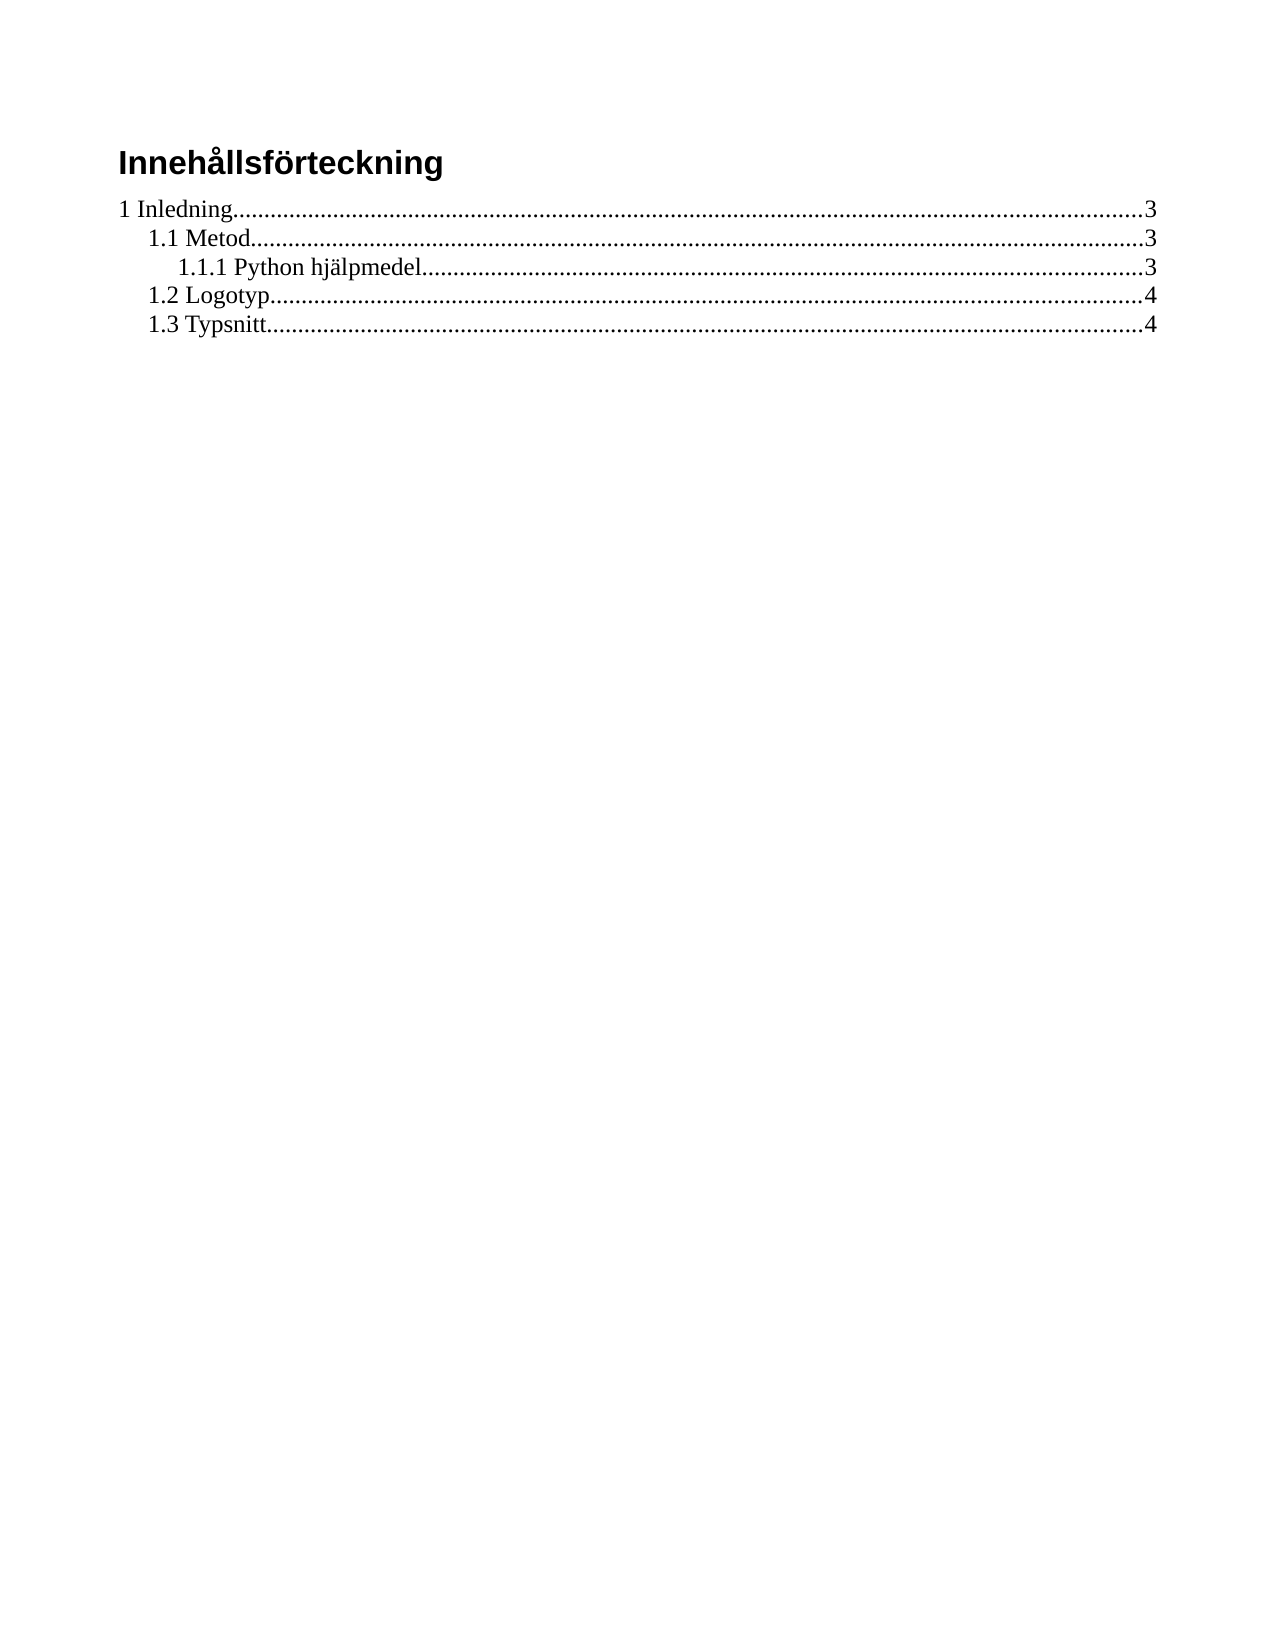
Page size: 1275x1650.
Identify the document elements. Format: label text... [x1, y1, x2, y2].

text 1.3 Typsnitt 4 [148, 309, 1157, 338]
text 1.1.1 Python hjälpmedel 3 [177, 252, 1157, 280]
text 1.2 Logotyp 4 [148, 280, 1157, 309]
subtitle Innehållsförteckning [118, 143, 1157, 182]
text 1 Inledning 3 [118, 194, 1157, 223]
text 1.1 Metod 3 [148, 223, 1157, 252]
